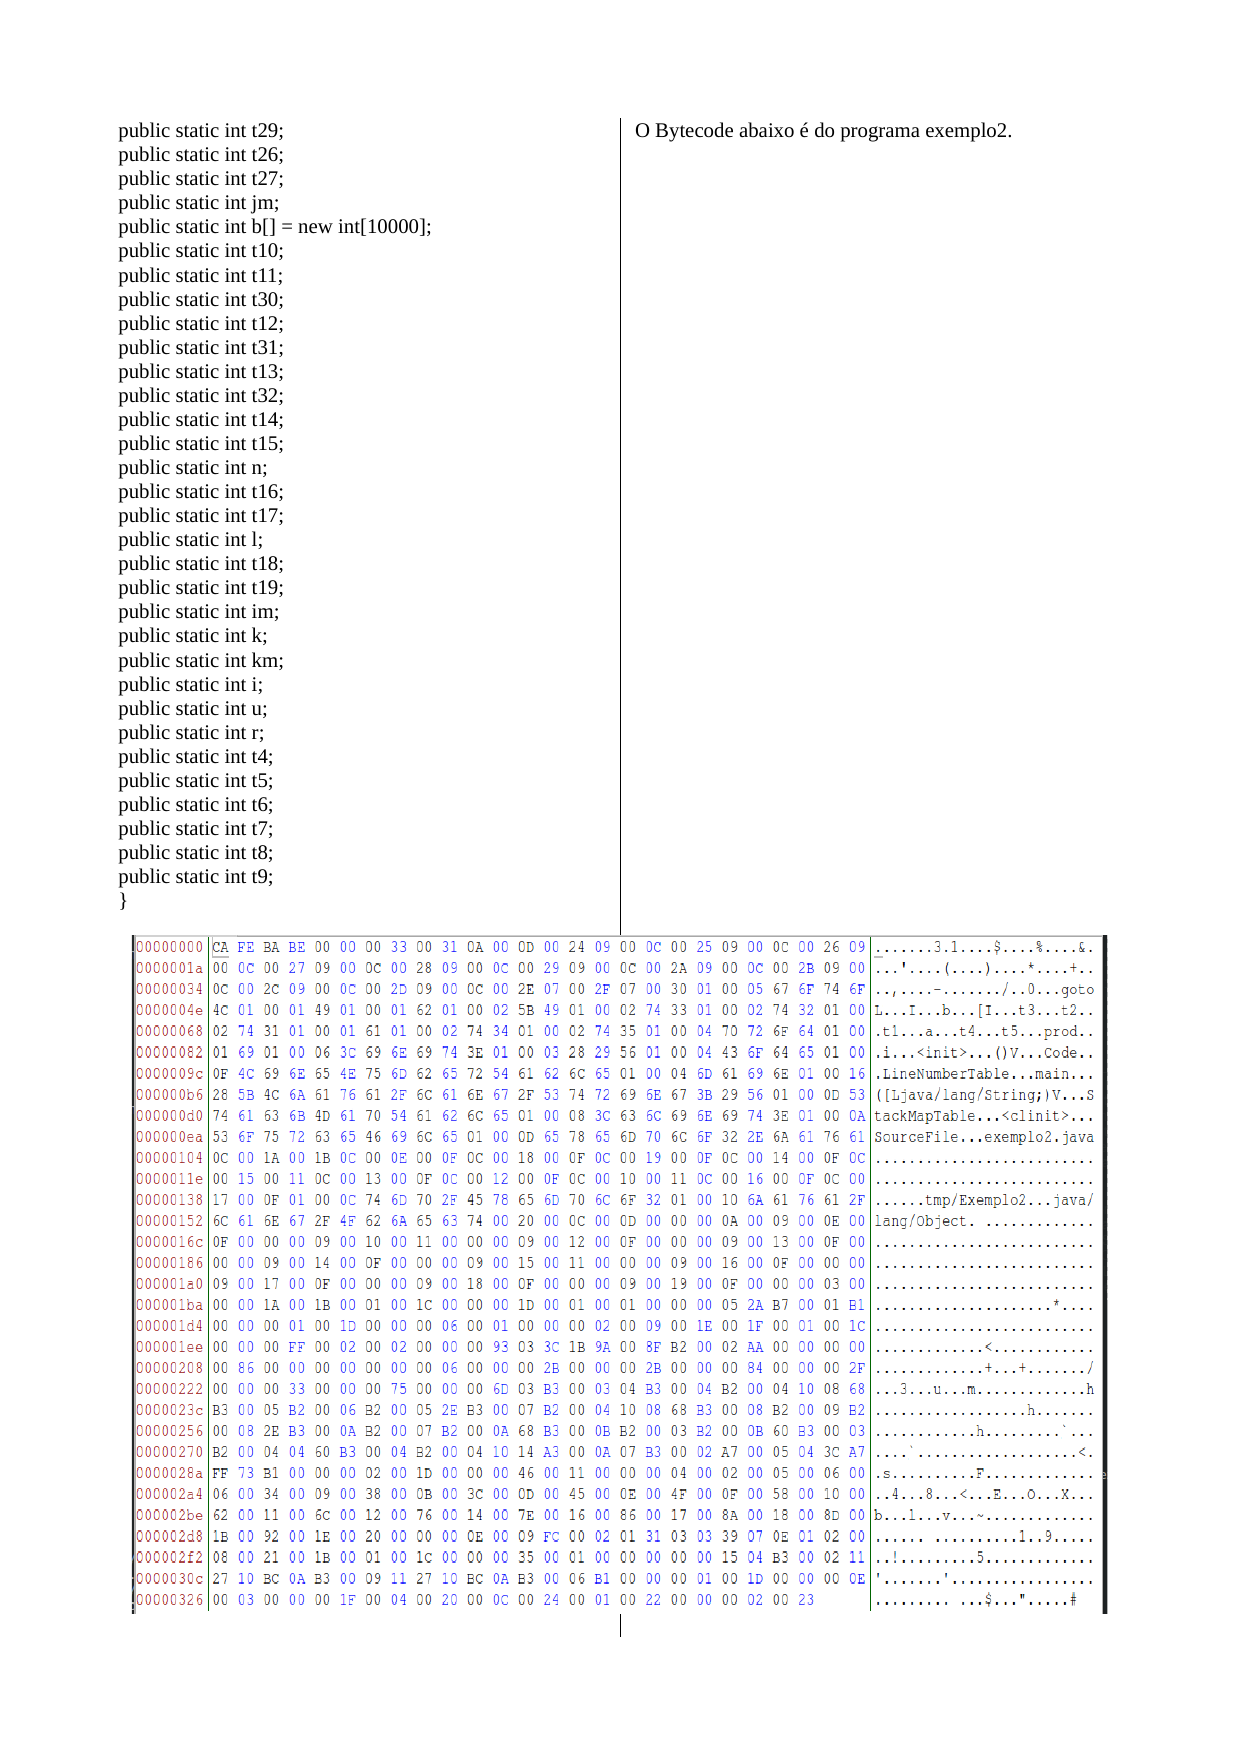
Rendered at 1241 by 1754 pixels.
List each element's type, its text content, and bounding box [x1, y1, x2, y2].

text public static int t13; [118, 359, 605, 383]
text public static int km; [118, 647, 605, 672]
text } [118, 888, 605, 912]
text public static int b[] = new int[10000]; [118, 214, 605, 238]
text public static int t7; [118, 816, 605, 840]
text public static int r; [118, 720, 605, 744]
text public static int u; [118, 696, 605, 720]
text public static int t5; [118, 768, 605, 792]
text O Bytecode abaixo é do programa exemplo2. [635, 118, 1122, 142]
text public static int l; [118, 527, 605, 551]
text public static int t26; [118, 142, 605, 166]
text public static int t30; [118, 287, 605, 311]
text public static int t6; [118, 792, 605, 816]
picture [131, 935, 1108, 1614]
text public static int t12; [118, 311, 605, 335]
text public static int t8; [118, 840, 605, 864]
text public static int t27; [118, 166, 605, 190]
text public static int t14; [118, 407, 605, 431]
text public static int t32; [118, 383, 605, 407]
text public static int t15; [118, 431, 605, 455]
text public static int t29; [118, 118, 605, 142]
text public static int jm; [118, 190, 605, 214]
text public static int t18; [118, 551, 605, 575]
text public static int n; [118, 455, 605, 479]
text public static int t10; [118, 238, 605, 262]
text public static int k; [118, 623, 605, 647]
text public static int t19; [118, 575, 605, 599]
text public static int t17; [118, 503, 605, 527]
text public static int t31; [118, 335, 605, 359]
text public static int im; [118, 599, 605, 623]
text public static int t9; [118, 864, 605, 888]
text public static int t11; [118, 262, 605, 287]
text public static int t16; [118, 479, 605, 503]
text public static int i; [118, 672, 605, 696]
text public static int t4; [118, 744, 605, 768]
